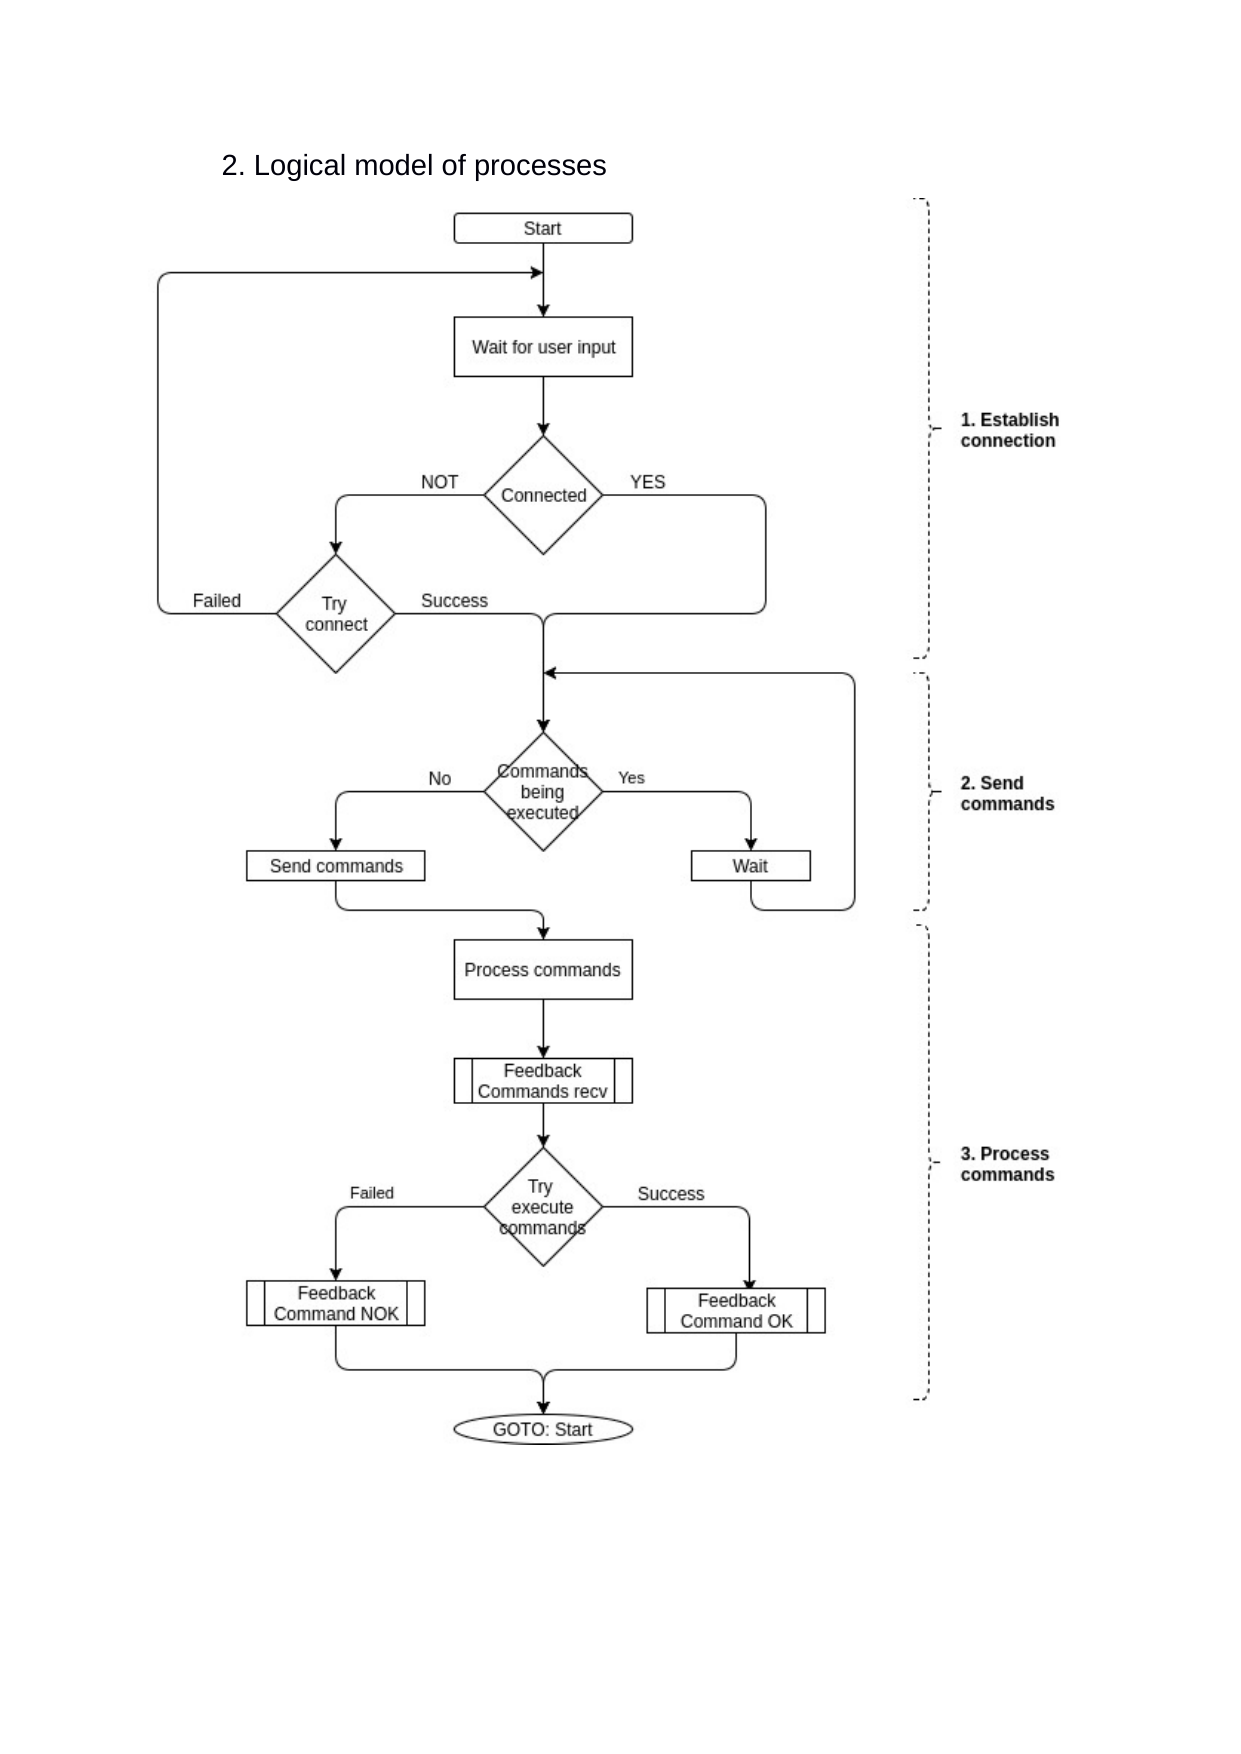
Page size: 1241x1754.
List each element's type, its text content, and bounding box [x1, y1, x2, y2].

subtitle 2. Logical model of processes [221, 148, 1093, 181]
picture [147, 198, 1093, 1445]
